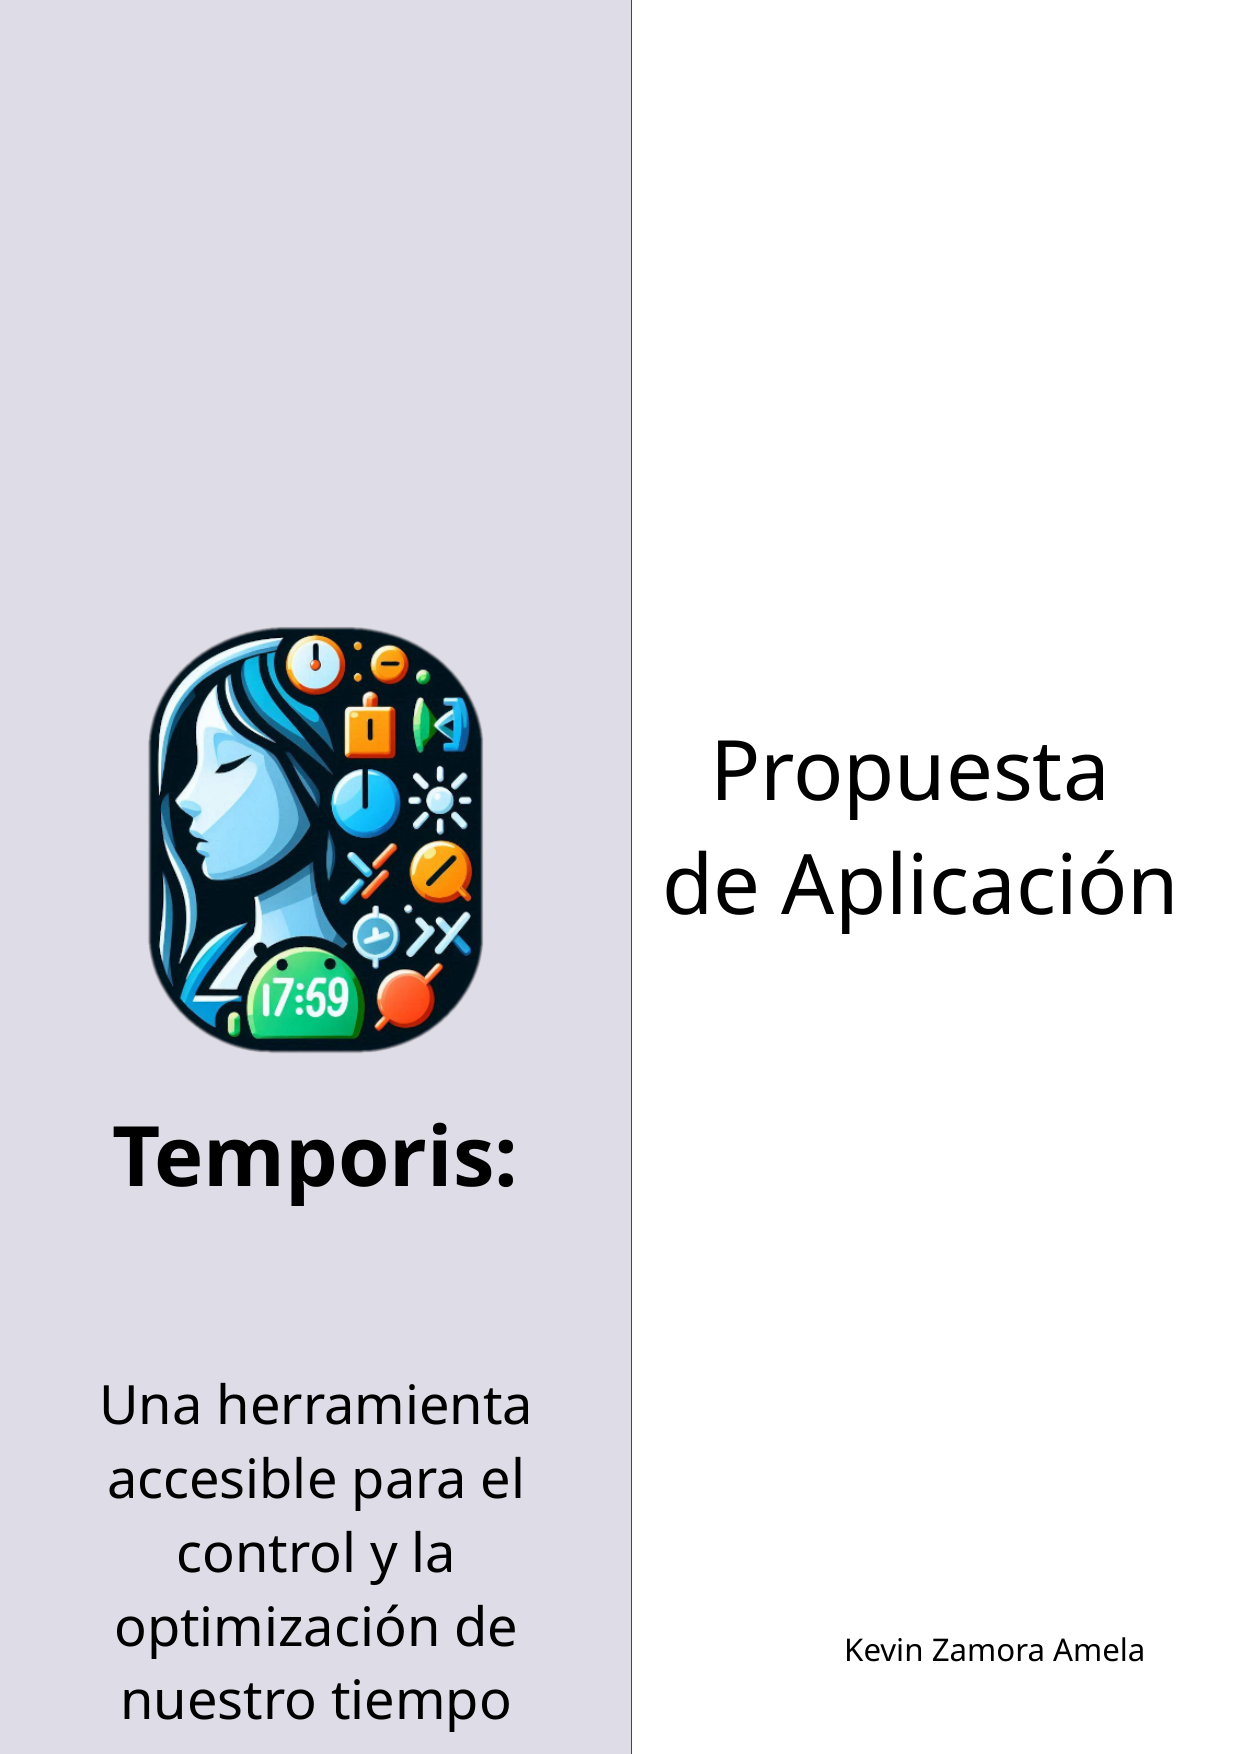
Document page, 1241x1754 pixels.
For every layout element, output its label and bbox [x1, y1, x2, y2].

picture [79, 602, 552, 1074]
